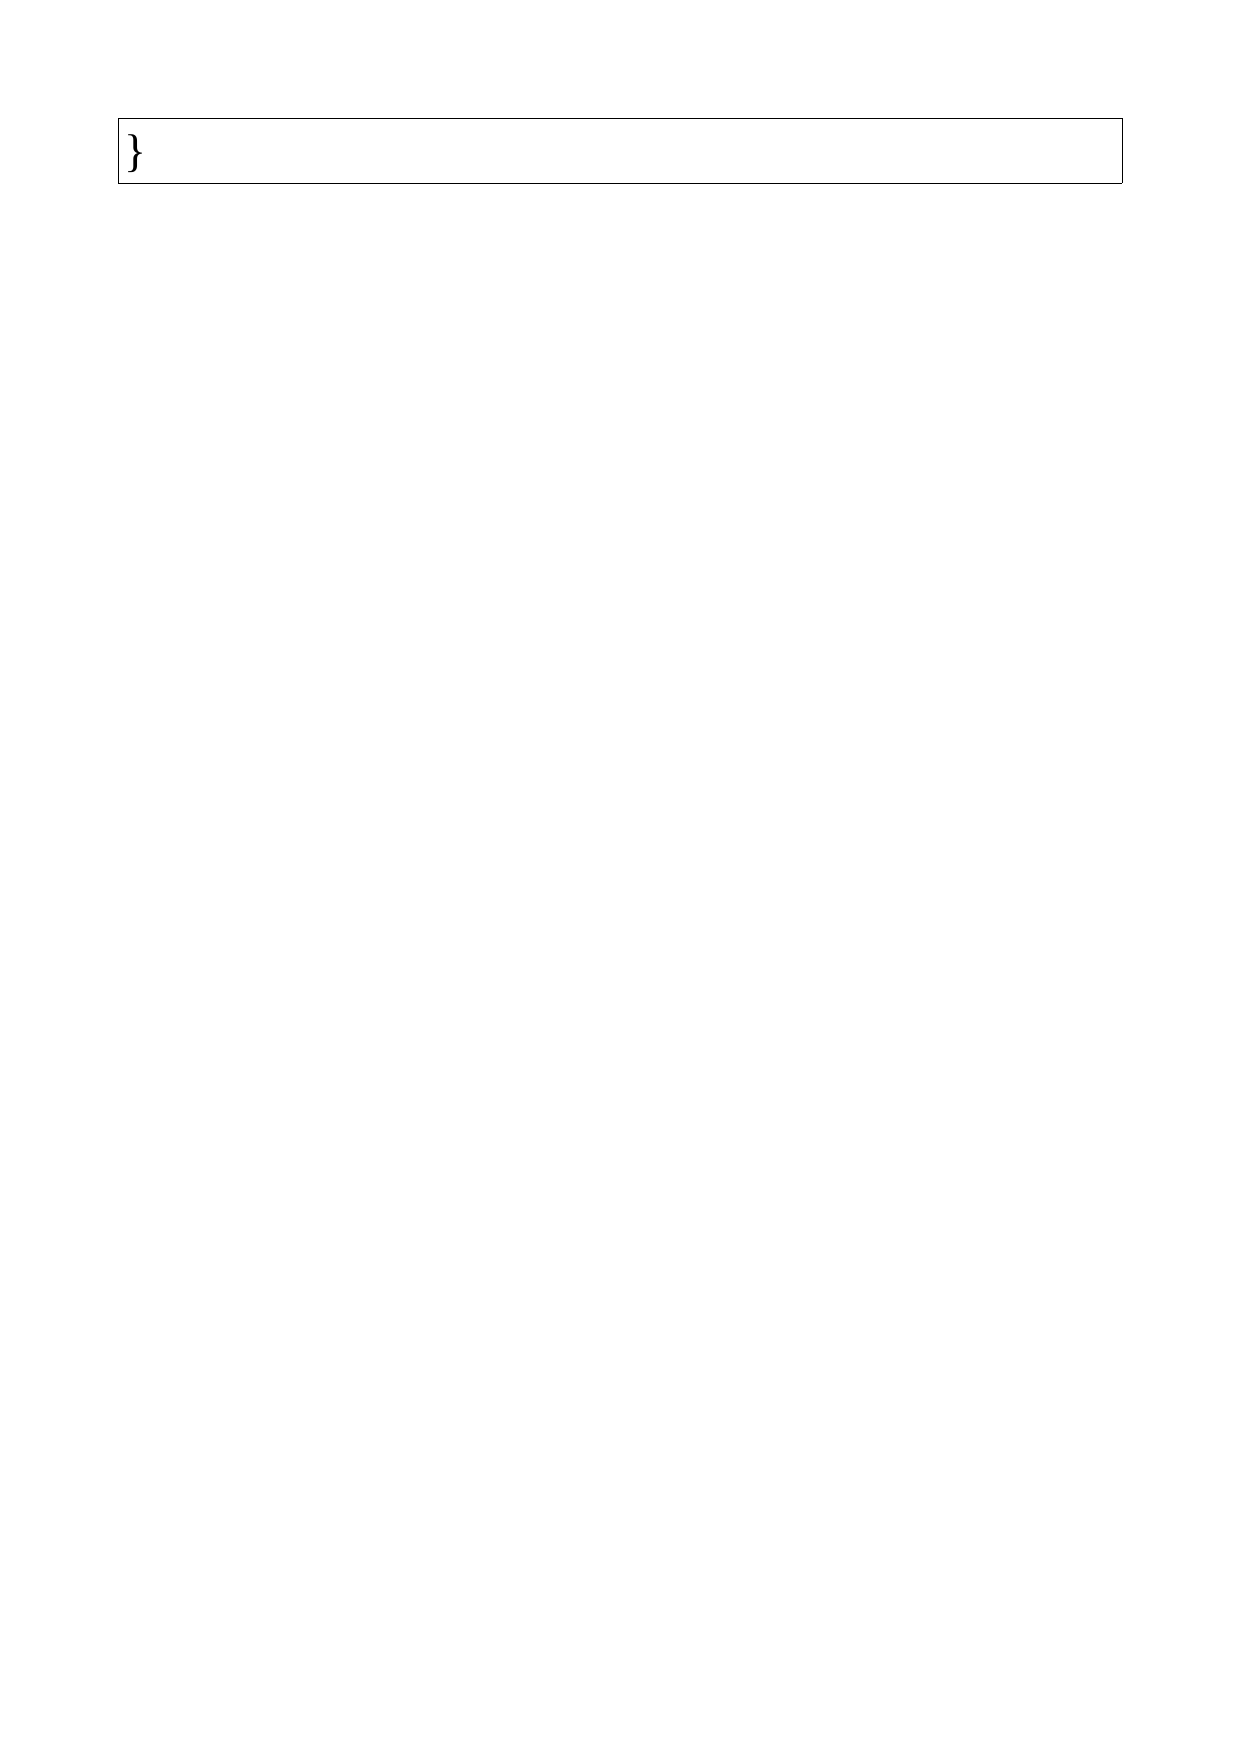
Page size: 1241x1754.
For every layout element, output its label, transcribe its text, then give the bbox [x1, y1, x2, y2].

table_header } [119, 119, 1122, 182]
